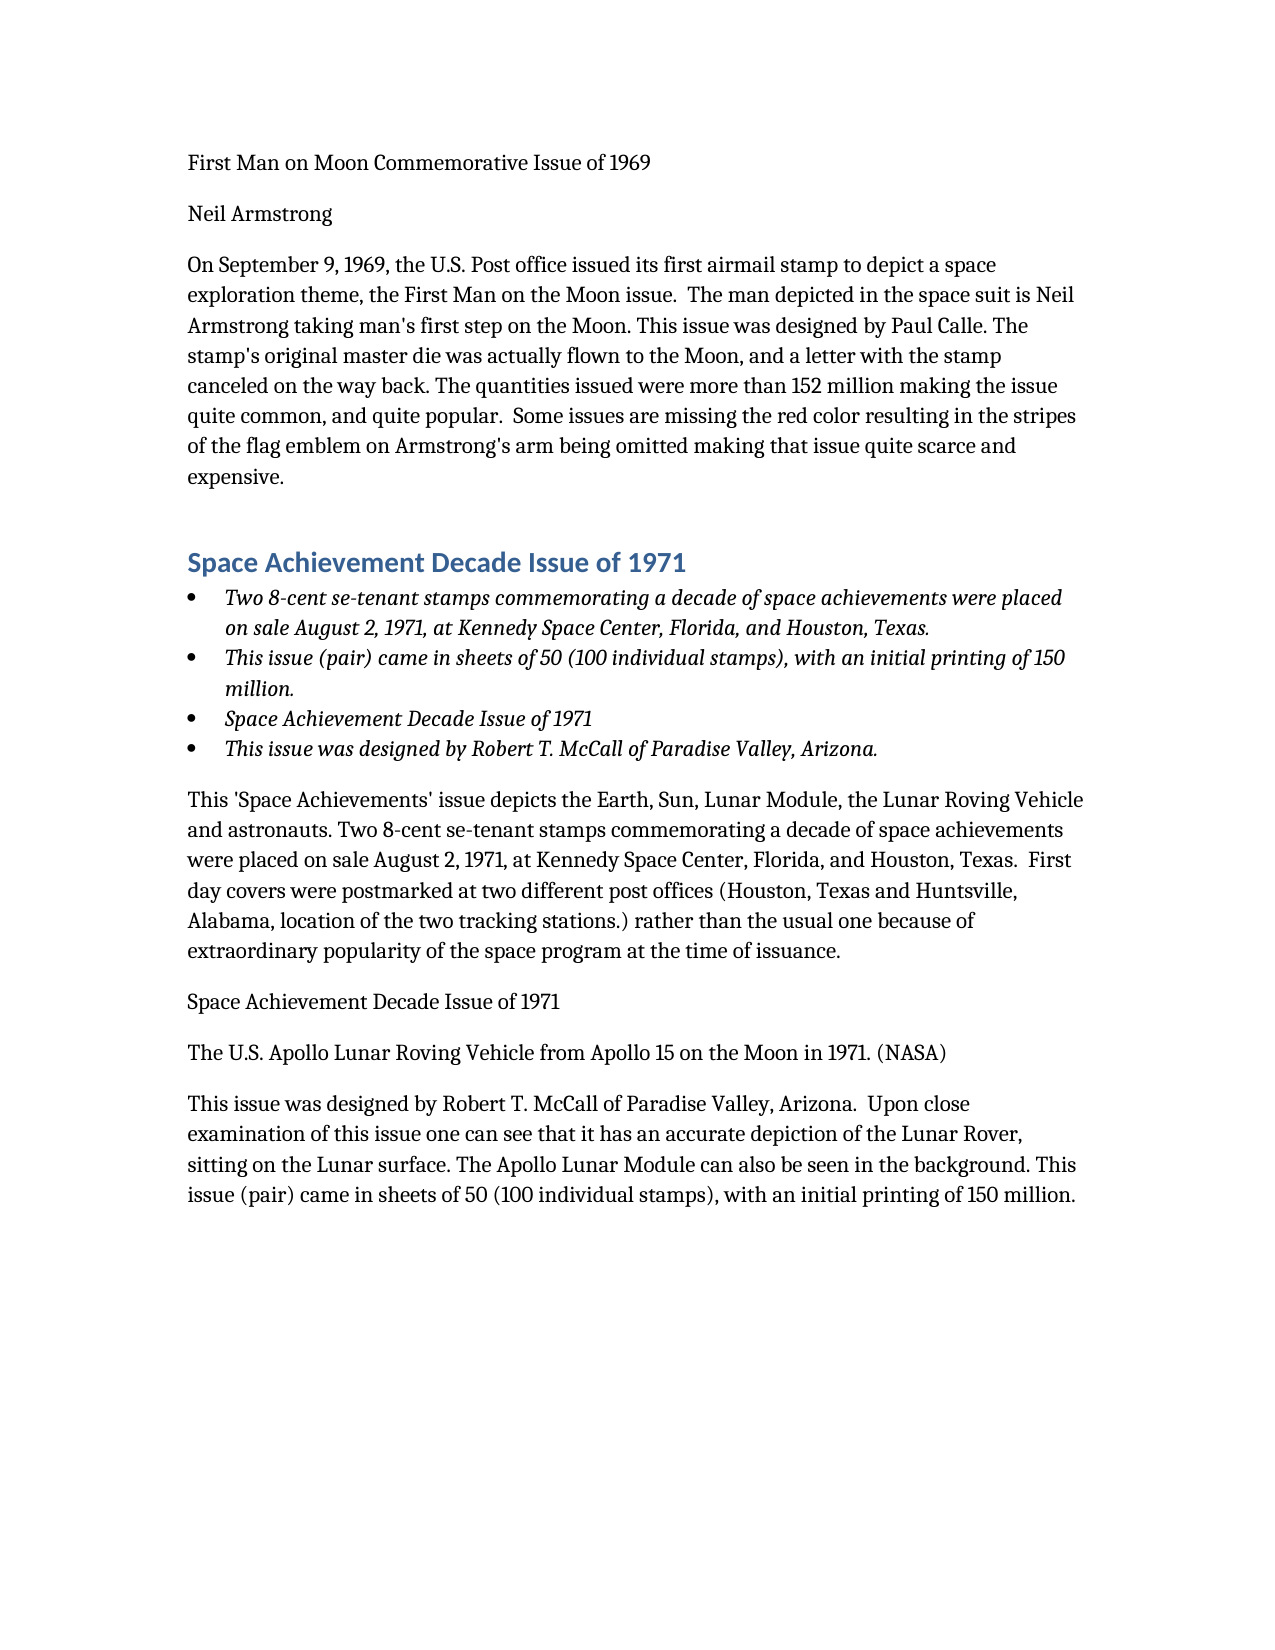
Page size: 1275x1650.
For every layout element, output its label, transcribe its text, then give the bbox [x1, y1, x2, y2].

text Neil Armstrong [187, 201, 1087, 227]
text This 'Space Achievements' issue depicts the Earth, Sun, Lunar Module, the Lunar Roving Vehicle and astronauts. Two 8-cent se-tenant stamps commemorating a decade of space achievements were placed on sale August 2, 1971, at Kennedy Space Center, Florida, and Houston, Texas. First day covers were postmarked at two different post offices (Houston, Texas and Huntsville, Alabama, location of the two tracking stations.) rather than the usual one because of extraordinary popularity of the space program at the time of issuance. [187, 787, 1087, 964]
list This issue (pair) came in sheets of 50 (100 individual stamps), with an initial printing of 150 million. [187, 645, 1087, 702]
text The U.S. Apollo Lunar Roving Vehicle from Apollo 15 on the Moon in 1971. (NASA) [187, 1040, 1087, 1066]
list This issue was designed by Robert T. McCall of Paradise Valley, Arizona. [187, 736, 1087, 762]
text First Man on Moon Commemorative Issue of 1969 [187, 150, 1087, 176]
text On September 9, 1969, the U.S. Post office issued its first airmail stamp to depict a space exploration theme, the First Man on the Moon issue. The man depicted in the space suit is Neil Armstrong taking man's first step on the Moon. This issue was designed by Paul Calle. The stamp's original master die was actually flown to the Moon, and a letter with the stamp canceled on the way back. The quantities issued were more than 152 million making the issue quite common, and quite popular. Some issues are missing the red color resulting in the stripes of the flag emblem on Armstrong's arm being omitted making that issue quite scarce and expensive. [187, 252, 1087, 490]
text This issue was designed by Robert T. McCall of Paradise Valley, Arizona. Upon close examination of this issue one can see that it has an accurate depiction of the Lunar Rover, sitting on the Lunar surface. The Apollo Lunar Module can also be seen in the background. This issue (pair) came in sheets of 50 (100 individual stamps), with an initial printing of 150 million. [187, 1091, 1087, 1208]
text Space Achievement Decade Issue of 1971 [187, 989, 1087, 1015]
subtitle Space Achievement Decade Issue of 1971 [187, 544, 1087, 579]
list Two 8-cent se-tenant stamps commemorating a decade of space achievements were placed on sale August 2, 1971, at Kennedy Space Center, Florida, and Houston, Texas. [187, 585, 1087, 641]
list Space Achievement Decade Issue of 1971 [187, 706, 1087, 732]
